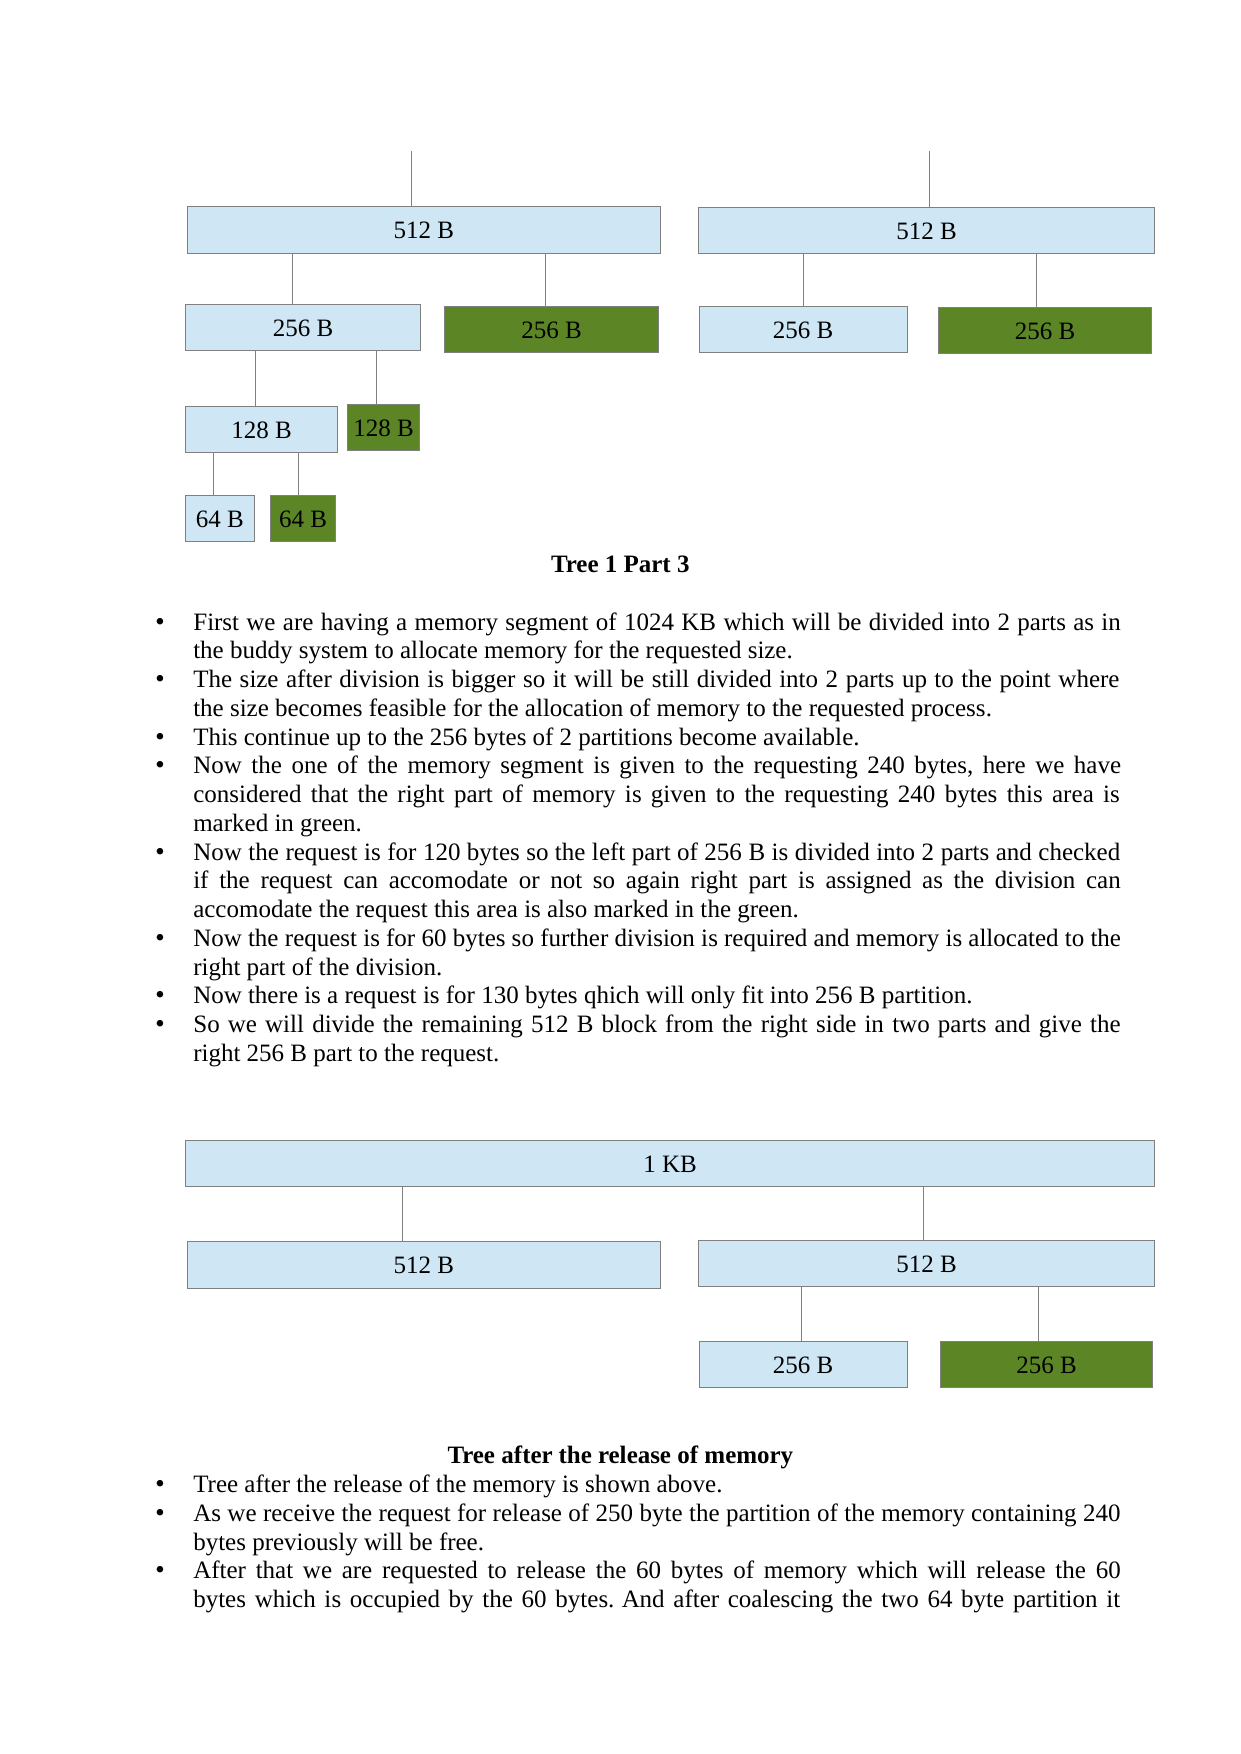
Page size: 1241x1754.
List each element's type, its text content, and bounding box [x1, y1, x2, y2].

list This continue up to the 256 bytes of 2 partitions become available. [156, 722, 1122, 751]
list So we will divide the remaining 512 B block from the right side in two parts and give the right 256 B part to the request. [156, 1009, 1122, 1067]
list Now the request is for 60 bytes so further division is required and memory is allocated to the right part of the division. [156, 923, 1122, 981]
list Now there is a request is for 130 bytes qhich will only fit into 256 B partition. [156, 981, 1122, 1009]
text Tree 1 Part 3 [118, 549, 1122, 578]
list First we are having a memory segment of 1024 KB which will be divided into 2 parts as in the buddy system to allocate memory for the requested size. [156, 607, 1122, 664]
list After that we are requested to release the 60 bytes of memory which will release the 60 bytes which is occupied by the 60 bytes. And after coalescing the two 64 byte partition it [156, 1556, 1122, 1613]
list Tree after the release of the memory is shown above. [156, 1469, 1122, 1498]
list Now the request is for 120 bytes so the left part of 256 B is divided into 2 parts and checked if the request can accomodate or not so again right part is assigned as the division can accomodate the request this area is also marked in the green. [156, 837, 1122, 923]
list As we receive the request for release of 250 byte the partition of the memory containing 240 bytes previously will be free. [156, 1498, 1122, 1556]
list The size after division is bigger so it will be still divided into 2 parts up to the point where the size becomes feasible for the allocation of memory to the requested process. [156, 664, 1122, 722]
text Tree after the release of memory [118, 1441, 1122, 1469]
list Now the one of the memory segment is given to the requesting 240 bytes, here we have considered that the right part of memory is given to the requesting 240 bytes this area is marked in green. [156, 751, 1122, 837]
